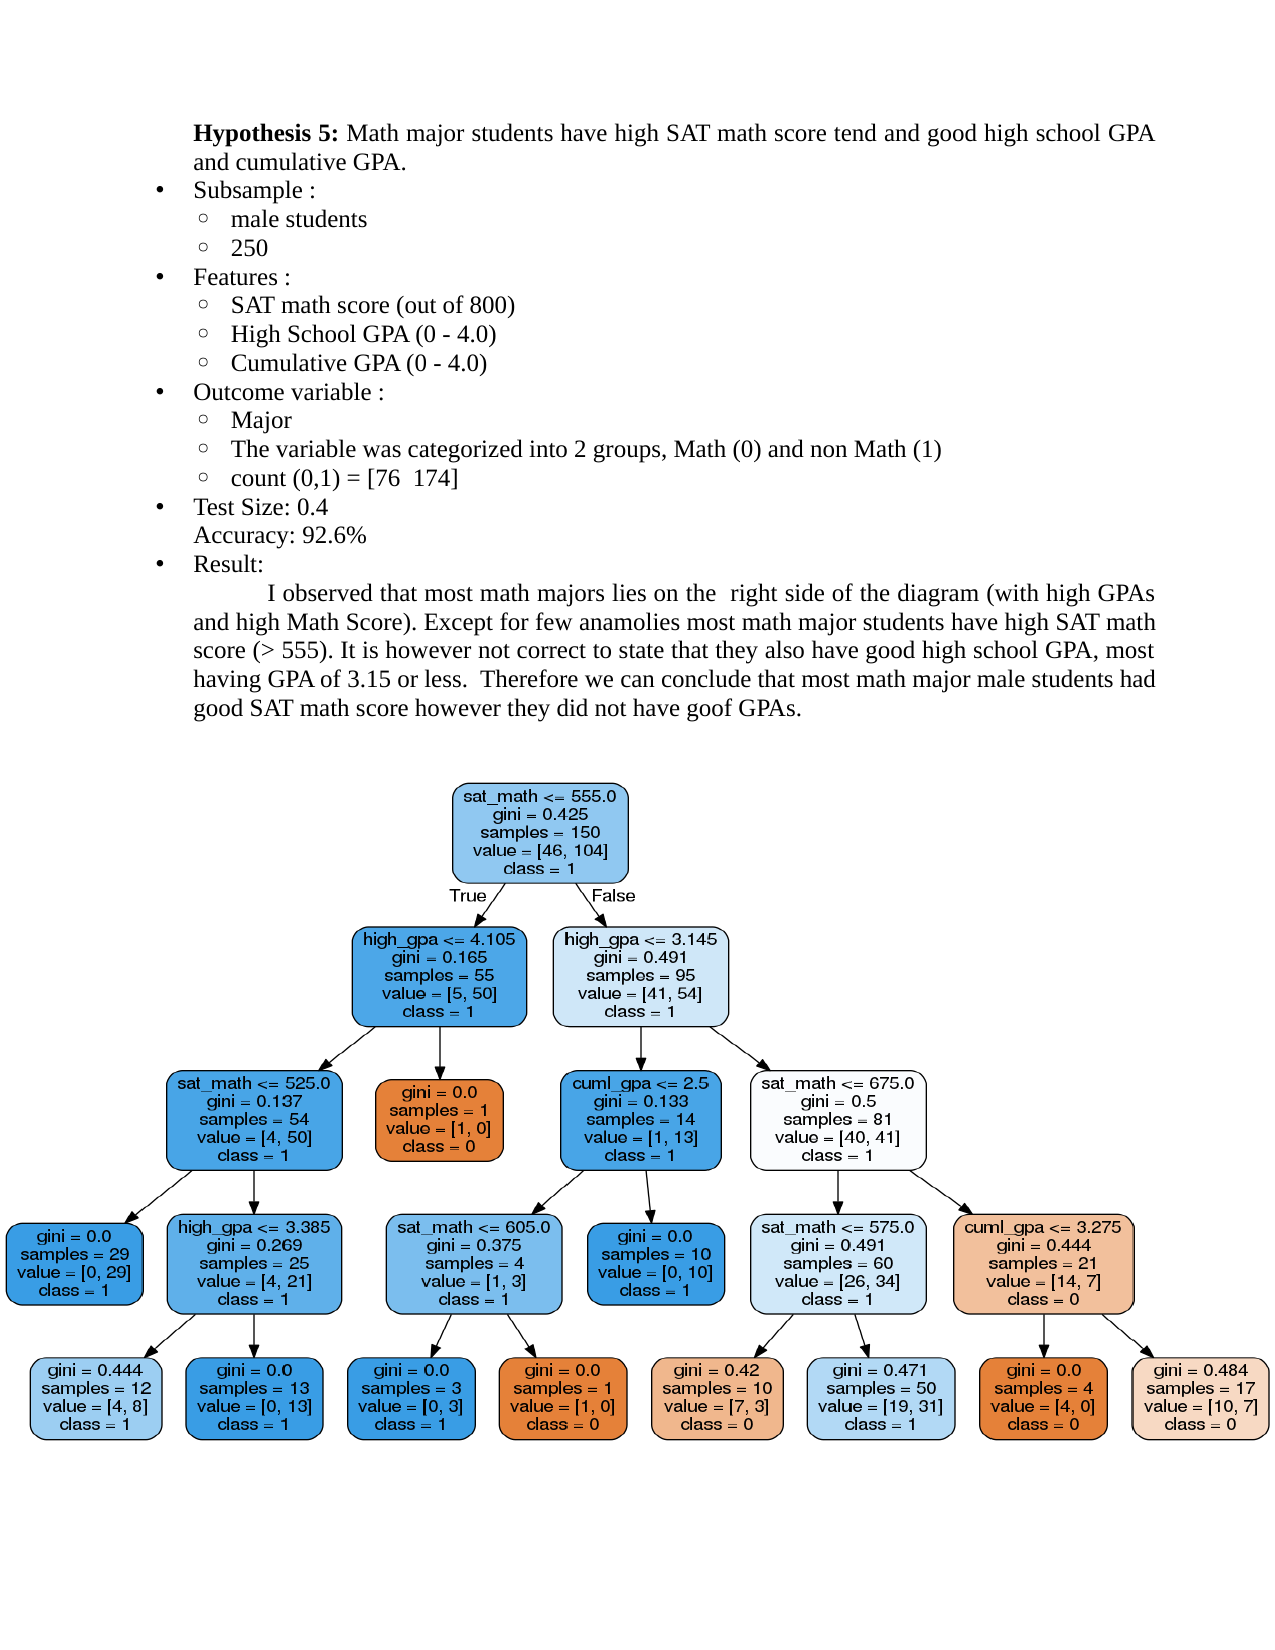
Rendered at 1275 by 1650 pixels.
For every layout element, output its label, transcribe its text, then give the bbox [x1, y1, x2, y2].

list Cumulative GPA (0 - 4.0) [193, 348, 1157, 377]
list Accuracy: 92.6% [156, 521, 1157, 549]
list male students [193, 204, 1157, 233]
list count (0,1) = [76 174] [193, 463, 1157, 492]
list Hypothesis 5: Math major students have high SAT math score tend and good high school GPA and cumulative GPA. [156, 118, 1157, 176]
list Major [193, 406, 1157, 434]
list Subsample : [156, 176, 1157, 204]
list I observed that most math majors lies on the right side of the diagram (with high GPAs and high Math Score). Except for few anamolies most math major students have high SAT math score (> 555). It is however not correct to state that they also have good high school GPA, most having GPA of 3.15 or less. Therefore we can conclude that most math major male students had good SAT math score however they did not have goof GPAs. [193, 578, 1157, 722]
list High School GPA (0 - 4.0) [193, 319, 1157, 348]
list Test Size: 0.4 [156, 492, 1157, 521]
picture [1, 778, 1275, 1444]
list Result: [156, 549, 1157, 578]
list Outcome variable : [156, 377, 1157, 406]
list SAT math score (out of 800) [193, 291, 1157, 319]
list The variable was categorized into 2 groups, Math (0) and non Math (1) [193, 434, 1157, 463]
list 250 [193, 233, 1157, 262]
list Features : [156, 262, 1157, 291]
